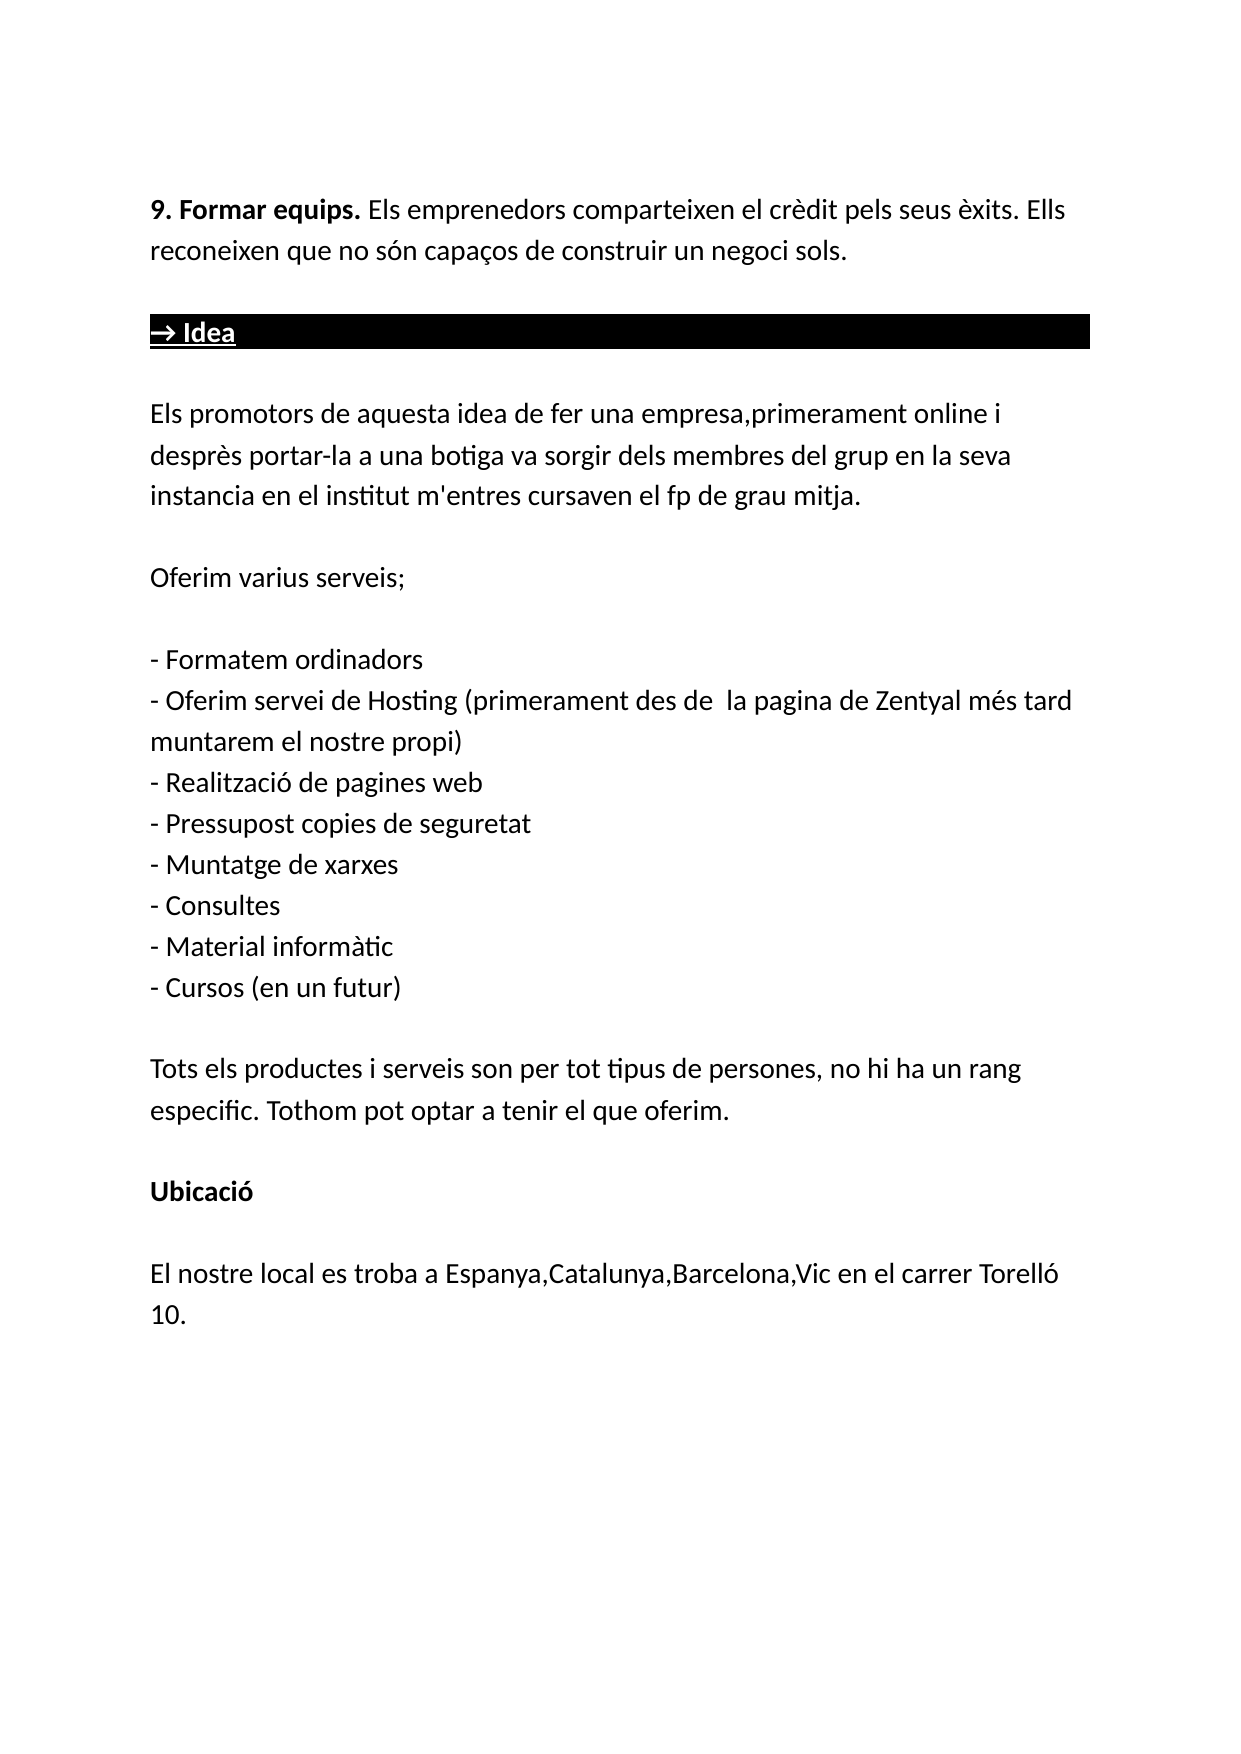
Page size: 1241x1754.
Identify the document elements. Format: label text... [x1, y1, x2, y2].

text Oferim varius serveis; [150, 559, 1090, 595]
text 9. Formar equips. Els emprenedors comparteixen el crèdit pels seus èxits. Ells reconeixen que no són capaços de construir un negoci sols. [150, 191, 1090, 308]
text - Oferim servei de Hosting (primerament des de la pagina de Zentyal més tard muntarem el nostre propi) [150, 682, 1090, 759]
text - Consultes [150, 887, 1090, 922]
text Tots els productes i serveis son per tot tipus de persones, no hi ha un rang especific. Tothom pot optar a tenir el que oferim. [150, 1051, 1090, 1127]
text → Idea [150, 314, 1090, 349]
text - Realització de pagines web [150, 764, 1090, 800]
text Ubicació [150, 1173, 1090, 1209]
text El nostre local es troba a Espanya,Catalunya,Barcelona,Vic en el carrer Torelló 10. [150, 1255, 1090, 1332]
text - Material informàtic [150, 928, 1090, 963]
text - Muntatge de xarxes [150, 846, 1090, 882]
text - Pressupost copies de seguretat [150, 805, 1090, 841]
text - Formatem ordinadors [150, 641, 1090, 677]
text - Cursos (en un futur) [150, 969, 1090, 1004]
text Els promotors de aquesta idea de fer una empresa,primerament online i desprès portar-la a una botiga va sorgir dels membres del grup en la seva instancia en el institut m'entres cursaven el fp de grau mitja. [150, 396, 1090, 513]
